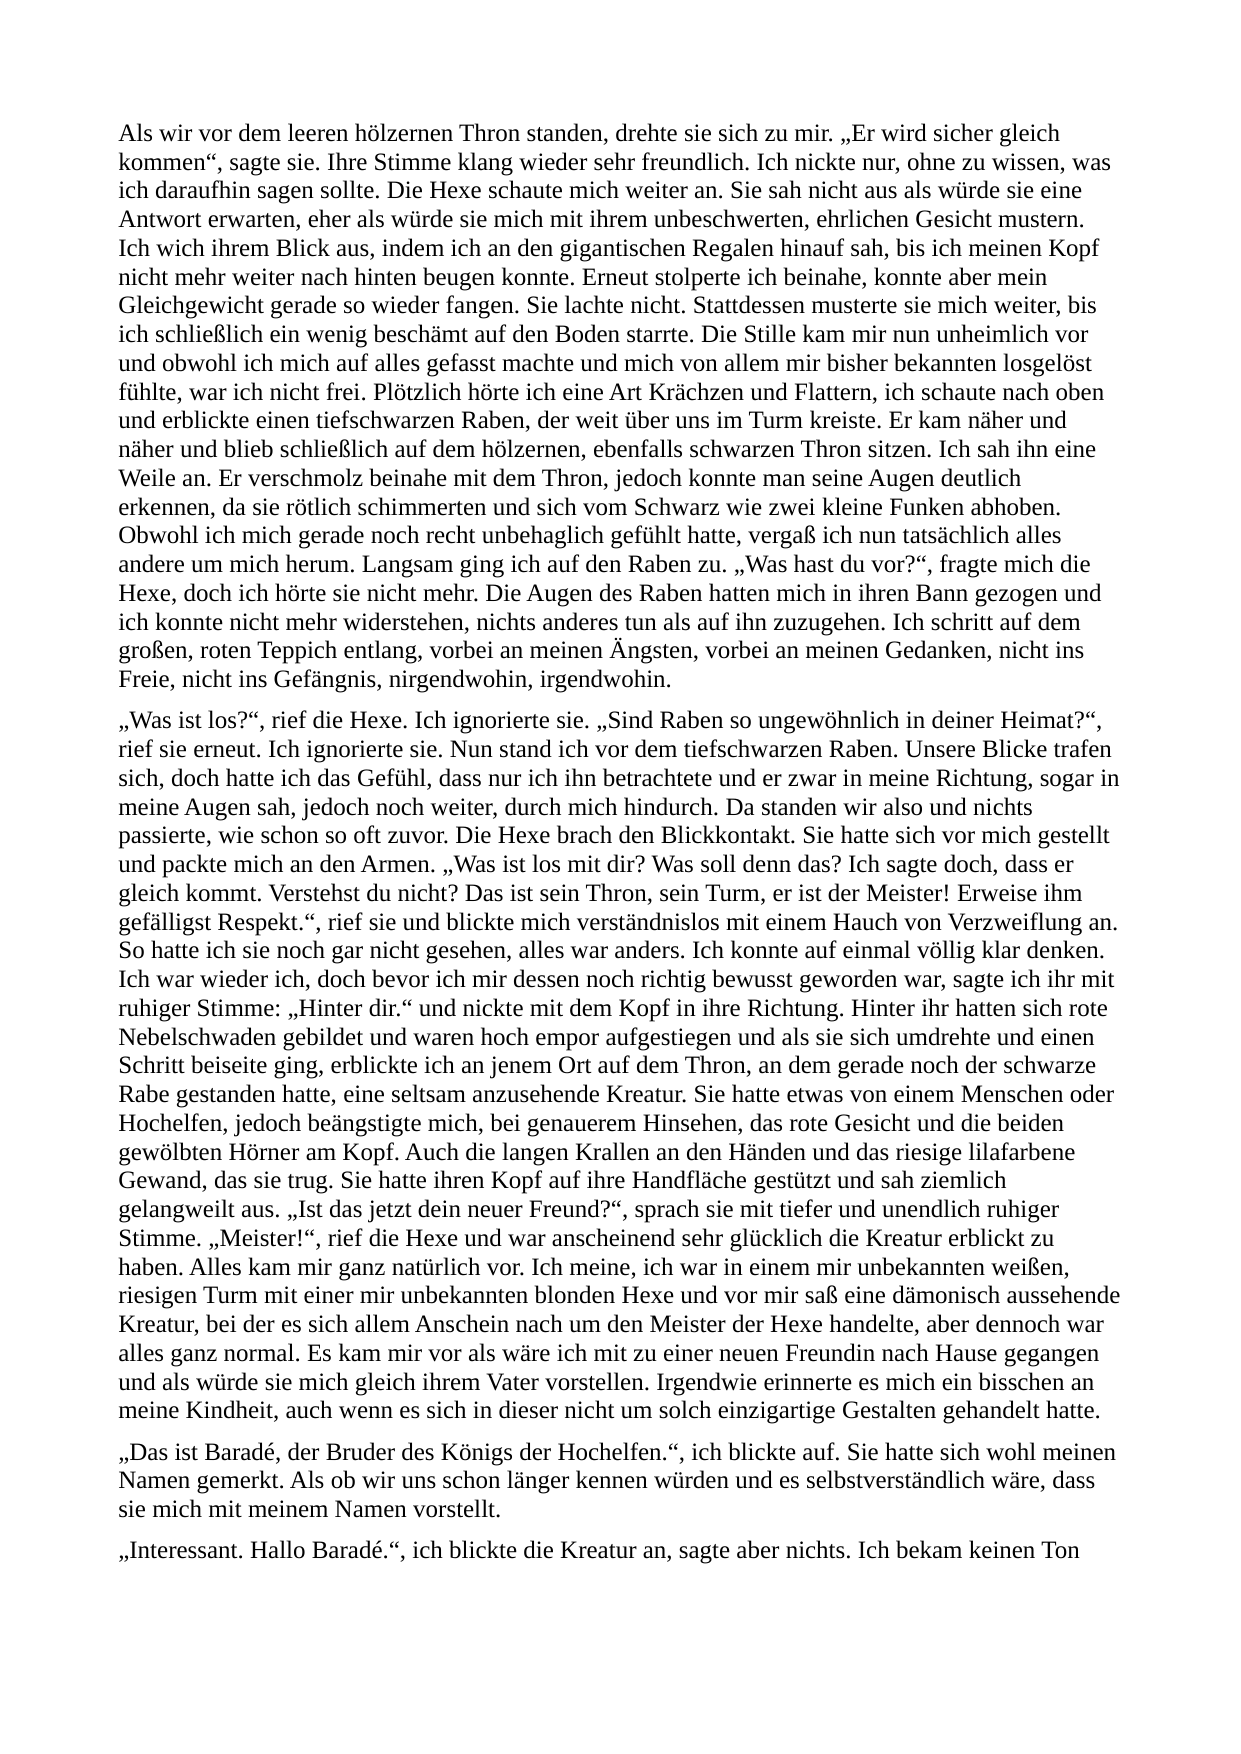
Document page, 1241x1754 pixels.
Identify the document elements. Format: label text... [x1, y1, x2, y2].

text „Was ist los?“, rief die Hexe. Ich ignorierte sie. „Sind Raben so ungewöhnlich in deiner Heimat?“, rief sie erneut. Ich ignorierte sie. Nun stand ich vor dem tiefschwarzen Raben. Unsere Blicke trafen sich, doch hatte ich das Gefühl, dass nur ich ihn betrachtete und er zwar in meine Richtung, sogar in meine Augen sah, jedoch noch weiter, durch mich hindurch. Da standen wir also und nichts passierte, wie schon so oft zuvor. Die Hexe brach den Blickkontakt. Sie hatte sich vor mich gestellt und packte mich an den Armen. „Was ist los mit dir? Was soll denn das? Ich sagte doch, dass er gleich kommt. Verstehst du nicht? Das ist sein Thron, sein Turm, er ist der Meister! Erweise ihm gefälligst Respekt.“, rief sie und blickte mich verständnislos mit einem Hauch von Verzweiflung an. So hatte ich sie noch gar nicht gesehen, alles war anders. Ich konnte auf einmal völlig klar denken. Ich war wieder ich, doch bevor ich mir dessen noch richtig bewusst geworden war, sagte ich ihr mit ruhiger Stimme: „Hinter dir.“ und nickte mit dem Kopf in ihre Richtung. Hinter ihr hatten sich rote Nebelschwaden gebildet und waren hoch empor aufgestiegen und als sie sich umdrehte und einen Schritt beiseite ging, erblickte ich an jenem Ort auf dem Thron, an dem gerade noch der schwarze Rabe gestanden hatte, eine seltsam anzusehende Kreatur. Sie hatte etwas von einem Menschen oder Hochelfen, jedoch beängstigte mich, bei genauerem Hinsehen, das rote Gesicht und die beiden gewölbten Hörner am Kopf. Auch die langen Krallen an den Händen und das riesige lilafarbene Gewand, das sie trug. Sie hatte ihren Kopf auf ihre Handfläche gestützt und sah ziemlich gelangweilt aus. „Ist das jetzt dein neuer Freund?“, sprach sie mit tiefer und unendlich ruhiger Stimme. „Meister!“, rief die Hexe und war anscheinend sehr glücklich die Kreatur erblickt zu haben. Alles kam mir ganz natürlich vor. Ich meine, ich war in einem mir unbekannten weißen, riesigen Turm mit einer mir unbekannten blonden Hexe und vor mir saß eine dämonisch aussehende Kreatur, bei der es sich allem Anschein nach um den Meister der Hexe handelte, aber dennoch war alles ganz normal. Es kam mir vor als wäre ich mit zu einer neuen Freundin nach Hause gegangen und als würde sie mich gleich ihrem Vater vorstellen. Irgendwie erinnerte es mich ein bisschen an meine Kindheit, auch wenn es sich in dieser nicht um solch einzigartige Gestalten gehandelt hatte. [118, 706, 1122, 1424]
text „Das ist Baradé, der Bruder des Königs der Hochelfen.“, ich blickte auf. Sie hatte sich wohl meinen Namen gemerkt. Als ob wir uns schon länger kennen würden und es selbstverständlich wäre, dass sie mich mit meinem Namen vorstellt. [118, 1437, 1122, 1523]
text Als wir vor dem leeren hölzernen Thron standen, drehte sie sich zu mir. „Er wird sicher gleich kommen“, sagte sie. Ihre Stimme klang wieder sehr freundlich. Ich nickte nur, ohne zu wissen, was ich daraufhin sagen sollte. Die Hexe schaute mich weiter an. Sie sah nicht aus als würde sie eine Antwort erwarten, eher als würde sie mich mit ihrem unbeschwerten, ehrlichen Gesicht mustern. Ich wich ihrem Blick aus, indem ich an den gigantischen Regalen hinauf sah, bis ich meinen Kopf nicht mehr weiter nach hinten beugen konnte. Erneut stolperte ich beinahe, konnte aber mein Gleichgewicht gerade so wieder fangen. Sie lachte nicht. Stattdessen musterte sie mich weiter, bis ich schließlich ein wenig beschämt auf den Boden starrte. Die Stille kam mir nun unheimlich vor und obwohl ich mich auf alles gefasst machte und mich von allem mir bisher bekannten losgelöst fühlte, war ich nicht frei. Plötzlich hörte ich eine Art Krächzen und Flattern, ich schaute nach oben und erblickte einen tiefschwarzen Raben, der weit über uns im Turm kreiste. Er kam näher und näher und blieb schließlich auf dem hölzernen, ebenfalls schwarzen Thron sitzen. Ich sah ihn eine Weile an. Er verschmolz beinahe mit dem Thron, jedoch konnte man seine Augen deutlich erkennen, da sie rötlich schimmerten und sich vom Schwarz wie zwei kleine Funken abhoben. Obwohl ich mich gerade noch recht unbehaglich gefühlt hatte, vergaß ich nun tatsächlich alles andere um mich herum. Langsam ging ich auf den Raben zu. „Was hast du vor?“, fragte mich die Hexe, doch ich hörte sie nicht mehr. Die Augen des Raben hatten mich in ihren Bann gezogen und ich konnte nicht mehr widerstehen, nichts anderes tun als auf ihn zuzugehen. Ich schritt auf dem großen, roten Teppich entlang, vorbei an meinen Ängsten, vorbei an meinen Gedanken, nicht ins Freie, nicht ins Gefängnis, nirgendwohin, irgendwohin. [118, 118, 1122, 693]
text „Interessant. Hallo Baradé.“, ich blickte die Kreatur an, sagte aber nichts. Ich bekam keinen Ton [118, 1536, 1122, 1564]
